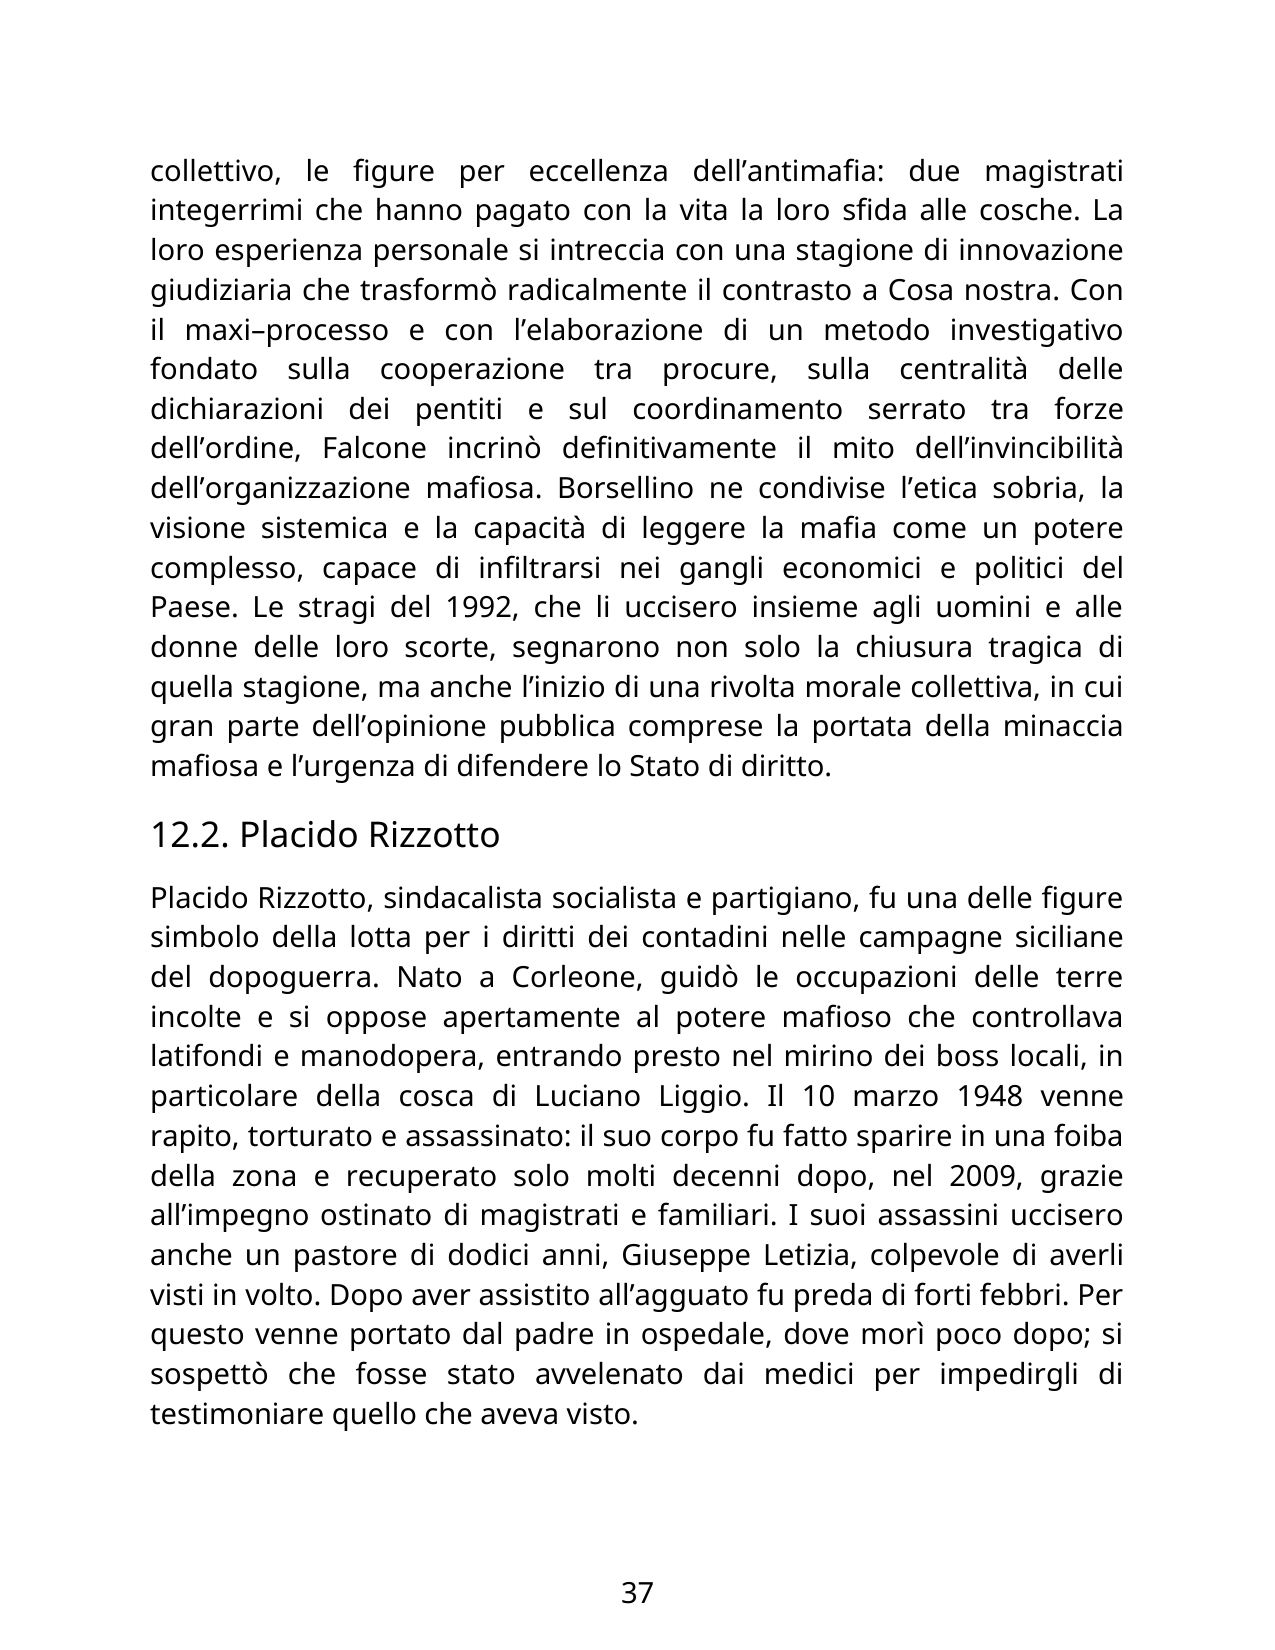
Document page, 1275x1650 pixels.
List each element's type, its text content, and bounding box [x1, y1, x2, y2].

subtitle 12.2. Placido Rizzotto [150, 810, 1125, 858]
text Placido Rizzotto, sindacalista socialista e partigiano, fu una delle figure simbolo della lotta per i diritti dei contadini nelle campagne siciliane del dopoguerra. Nato a Corleone, guidò le occupazioni delle terre incolte e si oppose apertamente al potere mafioso che controllava latifondi e manodopera, entrando presto nel mirino dei boss locali, in particolare della cosca di Luciano Liggio. Il 10 marzo 1948 venne rapito, torturato e assassinato: il suo corpo fu fatto sparire in una foiba della zona e recuperato solo molti decenni dopo, nel 2009, grazie all’impegno ostinato di magistrati e familiari. I suoi assassini uccisero anche un pastore di dodici anni, Giuseppe Letizia, colpevole di averli visti in volto. Dopo aver assistito all’agguato fu preda di forti febbri. Per questo venne portato dal padre in ospedale, dove morì poco dopo; si sospettò che fosse stato avvelenato dai medici per impedirgli di testimoniare quello che aveva visto. [150, 877, 1125, 1433]
text collettivo, le figure per eccellenza dell’antimafia: due magistrati integerrimi che hanno pagato con la vita la loro sfida alle cosche. La loro esperienza personale si intreccia con una stagione di innovazione giudiziaria che trasformò radicalmente il contrasto a Cosa nostra. Con il maxi–processo e con l’elaborazione di un metodo investigativo fondato sulla cooperazione tra procure, sulla centralità delle dichiarazioni dei pentiti e sul coordinamento serrato tra forze dell’ordine, Falcone incrinò definitivamente il mito dell’invincibilità dell’organizzazione mafiosa. Borsellino ne condivise l’etica sobria, la visione sistemica e la capacità di leggere la mafia come un potere complesso, capace di infiltrarsi nei gangli economici e politici del Paese. Le stragi del 1992, che li uccisero insieme agli uomini e alle donne delle loro scorte, segnarono non solo la chiusura tragica di quella stagione, ma anche l’inizio di una rivolta morale collettiva, in cui gran parte dell’opinione pubblica comprese la portata della minaccia mafiosa e l’urgenza di difendere lo Stato di diritto. [150, 150, 1125, 785]
